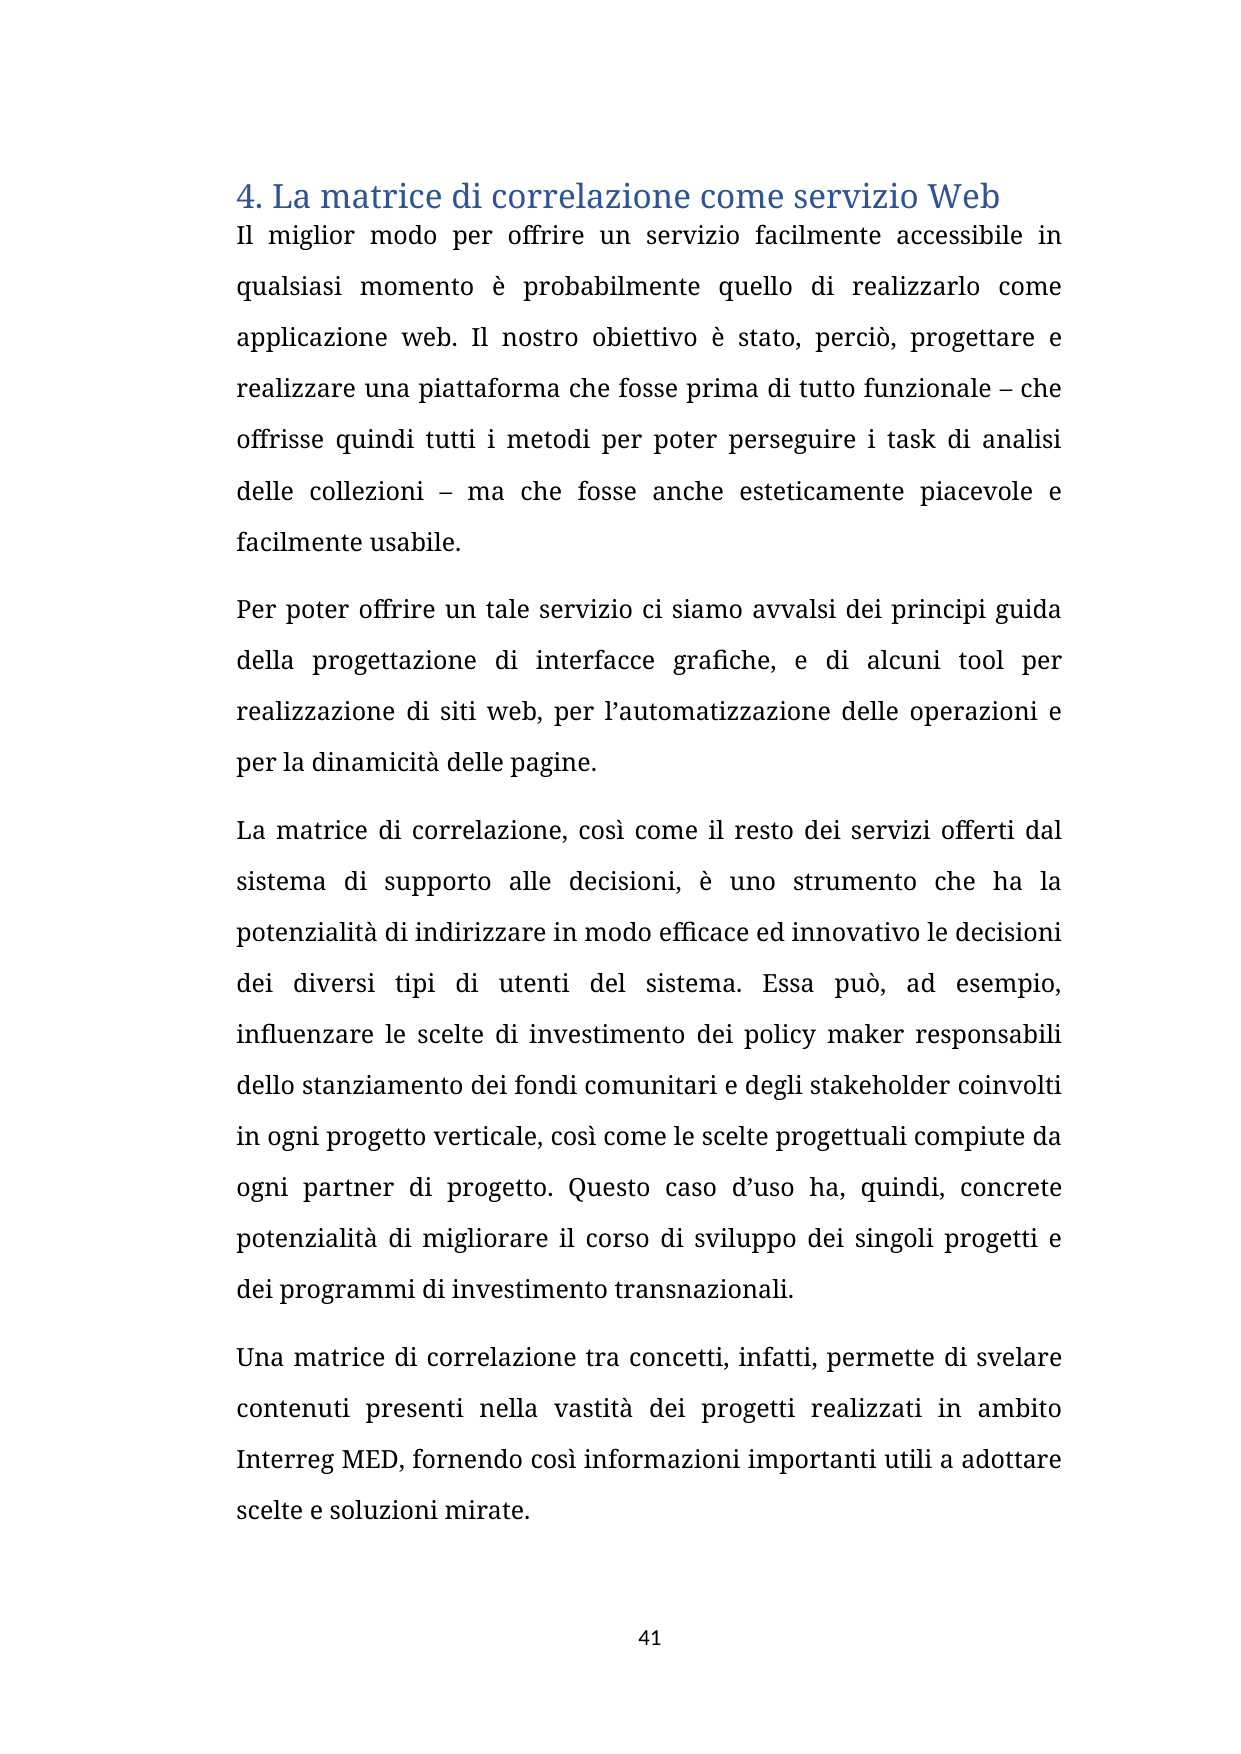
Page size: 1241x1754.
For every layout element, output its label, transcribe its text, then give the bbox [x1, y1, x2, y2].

text Una matrice di correlazione tra concetti, infatti, permette di svelare contenuti presenti nella vastità dei progetti realizzati in ambito Interreg MED, fornendo così informazioni importanti utili a adottare scelte e soluzioni mirate. [236, 1340, 1063, 1527]
subtitle 4. La matrice di correlazione come servizio Web [236, 173, 1063, 218]
text La matrice di correlazione, così come il resto dei servizi offerti dal sistema di supporto alle decisioni, è uno strumento che ha la potenzialità di indirizzare in modo efficace ed innovativo le decisioni dei diversi tipi di utenti del sistema. Essa può, ad esempio, influenzare le scelte di investimento dei policy maker responsabili dello stanziamento dei fondi comunitari e degli stakeholder coinvolti in ogni progetto verticale, così come le scelte progettuali compiute da ogni partner di progetto. Questo caso d’uso ha, quindi, concrete potenzialità di migliorare il corso di sviluppo dei singoli progetti e dei programmi di investimento transnazionali. [236, 813, 1063, 1306]
text Il miglior modo per offrire un servizio facilmente accessibile in qualsiasi momento è probabilmente quello di realizzarlo come applicazione web. Il nostro obiettivo è stato, perciò, progettare e realizzare una piattaforma che fosse prima di tutto funzionale – che offrisse quindi tutti i metodi per poter perseguire i task di analisi delle collezioni – ma che fosse anche esteticamente piacevole e facilmente usabile. [236, 218, 1063, 558]
text Per poter offrire un tale servizio ci siamo avvalsi dei principi guida della progettazione di interfacce grafiche, e di alcuni tool per realizzazione di siti web, per l’automatizzazione delle operazioni e per la dinamicità delle pagine. [236, 592, 1063, 779]
